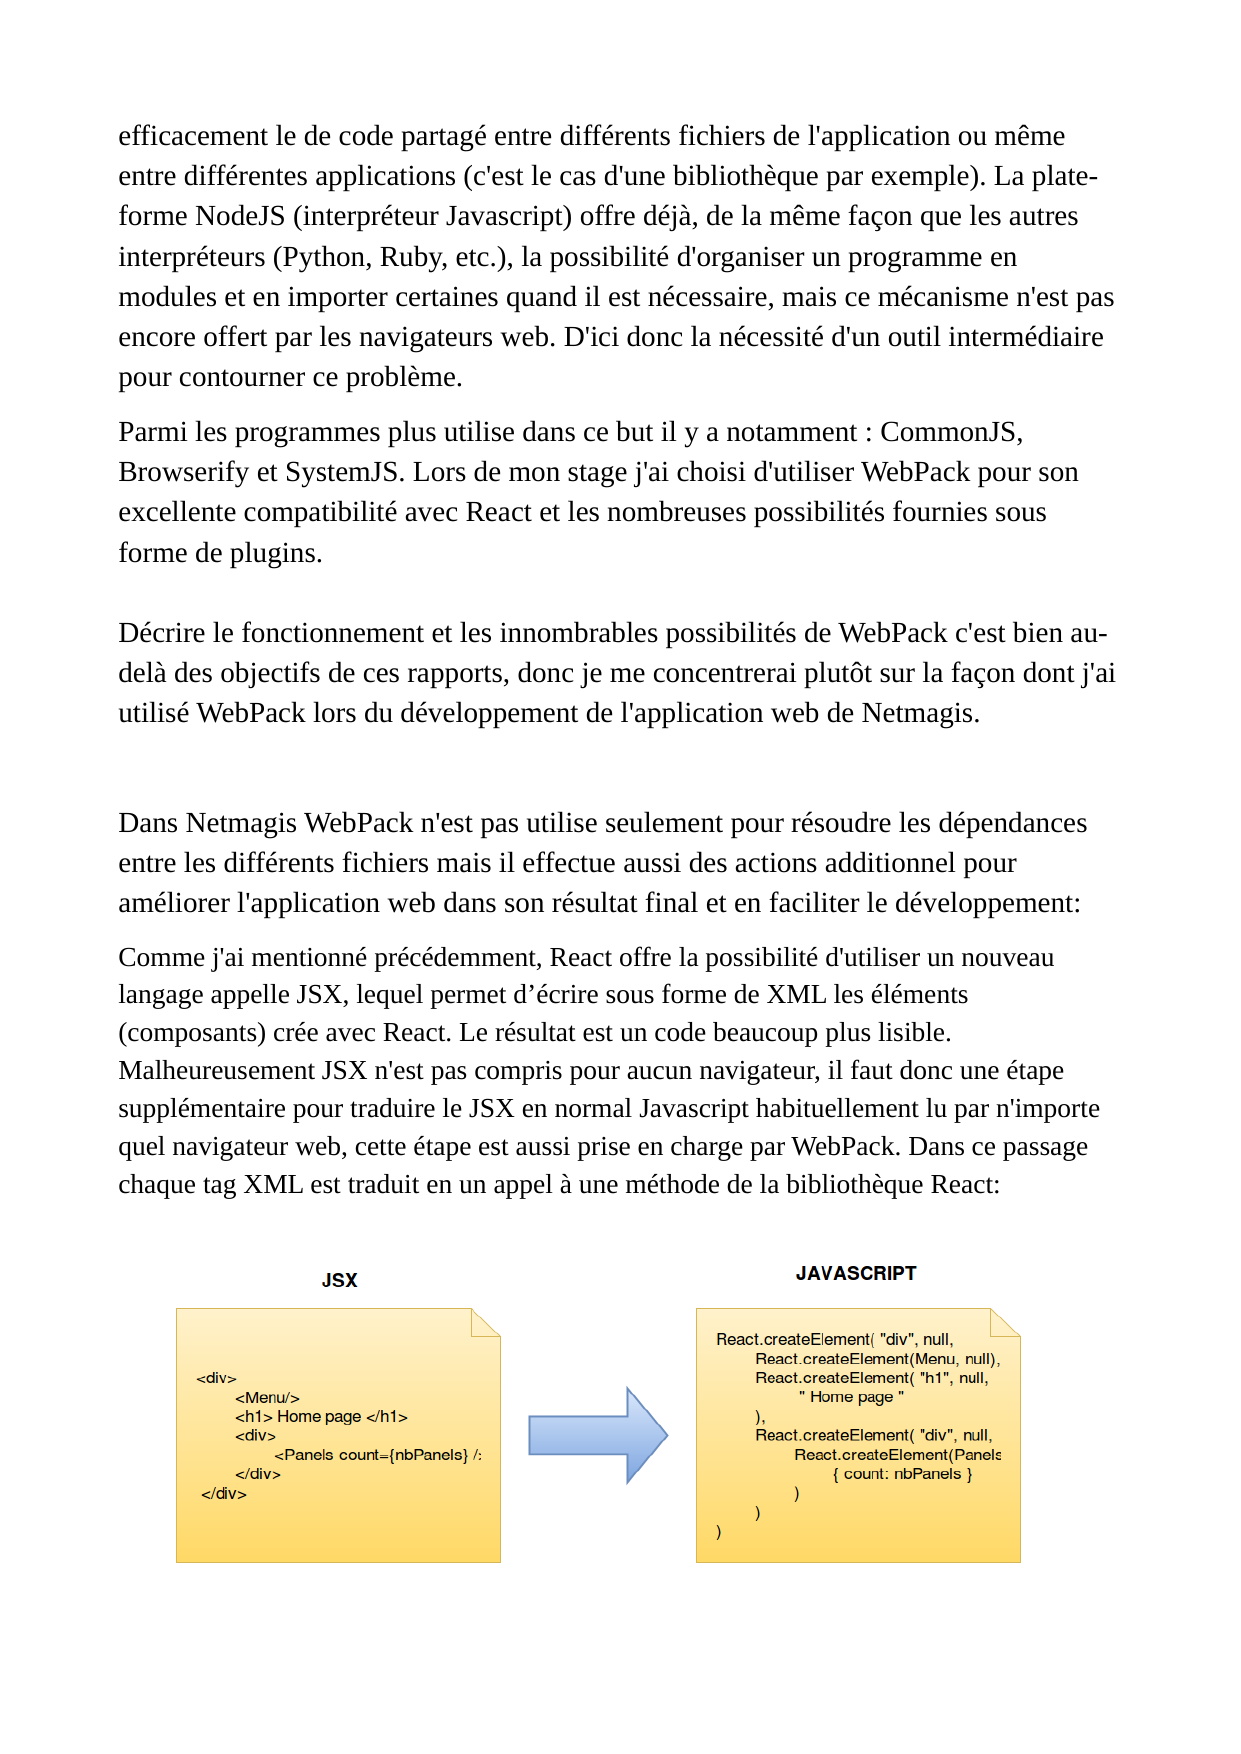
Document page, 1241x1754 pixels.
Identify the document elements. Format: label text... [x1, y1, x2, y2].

text efficacement le de code partagé entre différents fichiers de l'application ou même entre différentes applications (c'est le cas d'une bibliothèque par exemple). La plate-forme NodeJS (interpréteur Javascript) offre déjà, de la même façon que les autres interpréteurs (Python, Ruby, etc.), la possibilité d'organiser un programme en modules et en importer certaines quand il est nécessaire, mais ce mécanisme n'est pas encore offert par les navigateurs web. D'ici donc la nécessité d'un outil intermédiaire pour contourner ce problème. [118, 118, 1122, 393]
text Parmi les programmes plus utilise dans ce but il y a notamment : CommonJS, Browserify et SystemJS. Lors de mon stage j'ai choisi d'utiliser WebPack pour son excellente compatibilité avec React et les nombreuses possibilités fournies sous forme de plugins. Décrire le fonctionnement et les innombrables possibilités de WebPack c'est bien au-delà des objectifs de ces rapports, donc je me concentrerai plutôt sur la façon dont j'ai utilisé WebPack lors du développement de l'application web de Netmagis. [118, 414, 1122, 729]
text Dans Netmagis WebPack n'est pas utilise seulement pour résoudre les dépendances entre les différents fichiers mais il effectue aussi des actions additionnel pour améliorer l'application web dans son résultat final et en faciliter le développement: [118, 805, 1122, 919]
text Comme j'ai mentionné précédemment, React offre la possibilité d'utiliser un nouveau langage appelle JSX, lequel permet d’écrire sous forme de XML les éléments (composants) crée avec React. Le résultat est un code beaucoup plus lisible. Malheureusement JSX n'est pas compris pour aucun navigateur, il faut donc une étape supplémentaire pour traduire le JSX en normal Javascript habituellement lu par n'importe quel navigateur web, cette étape est aussi prise en charge par WebPack. Dans ce passage chaque tag XML est traduit en un appel à une méthode de la bibliothèque React: [118, 940, 1122, 1199]
